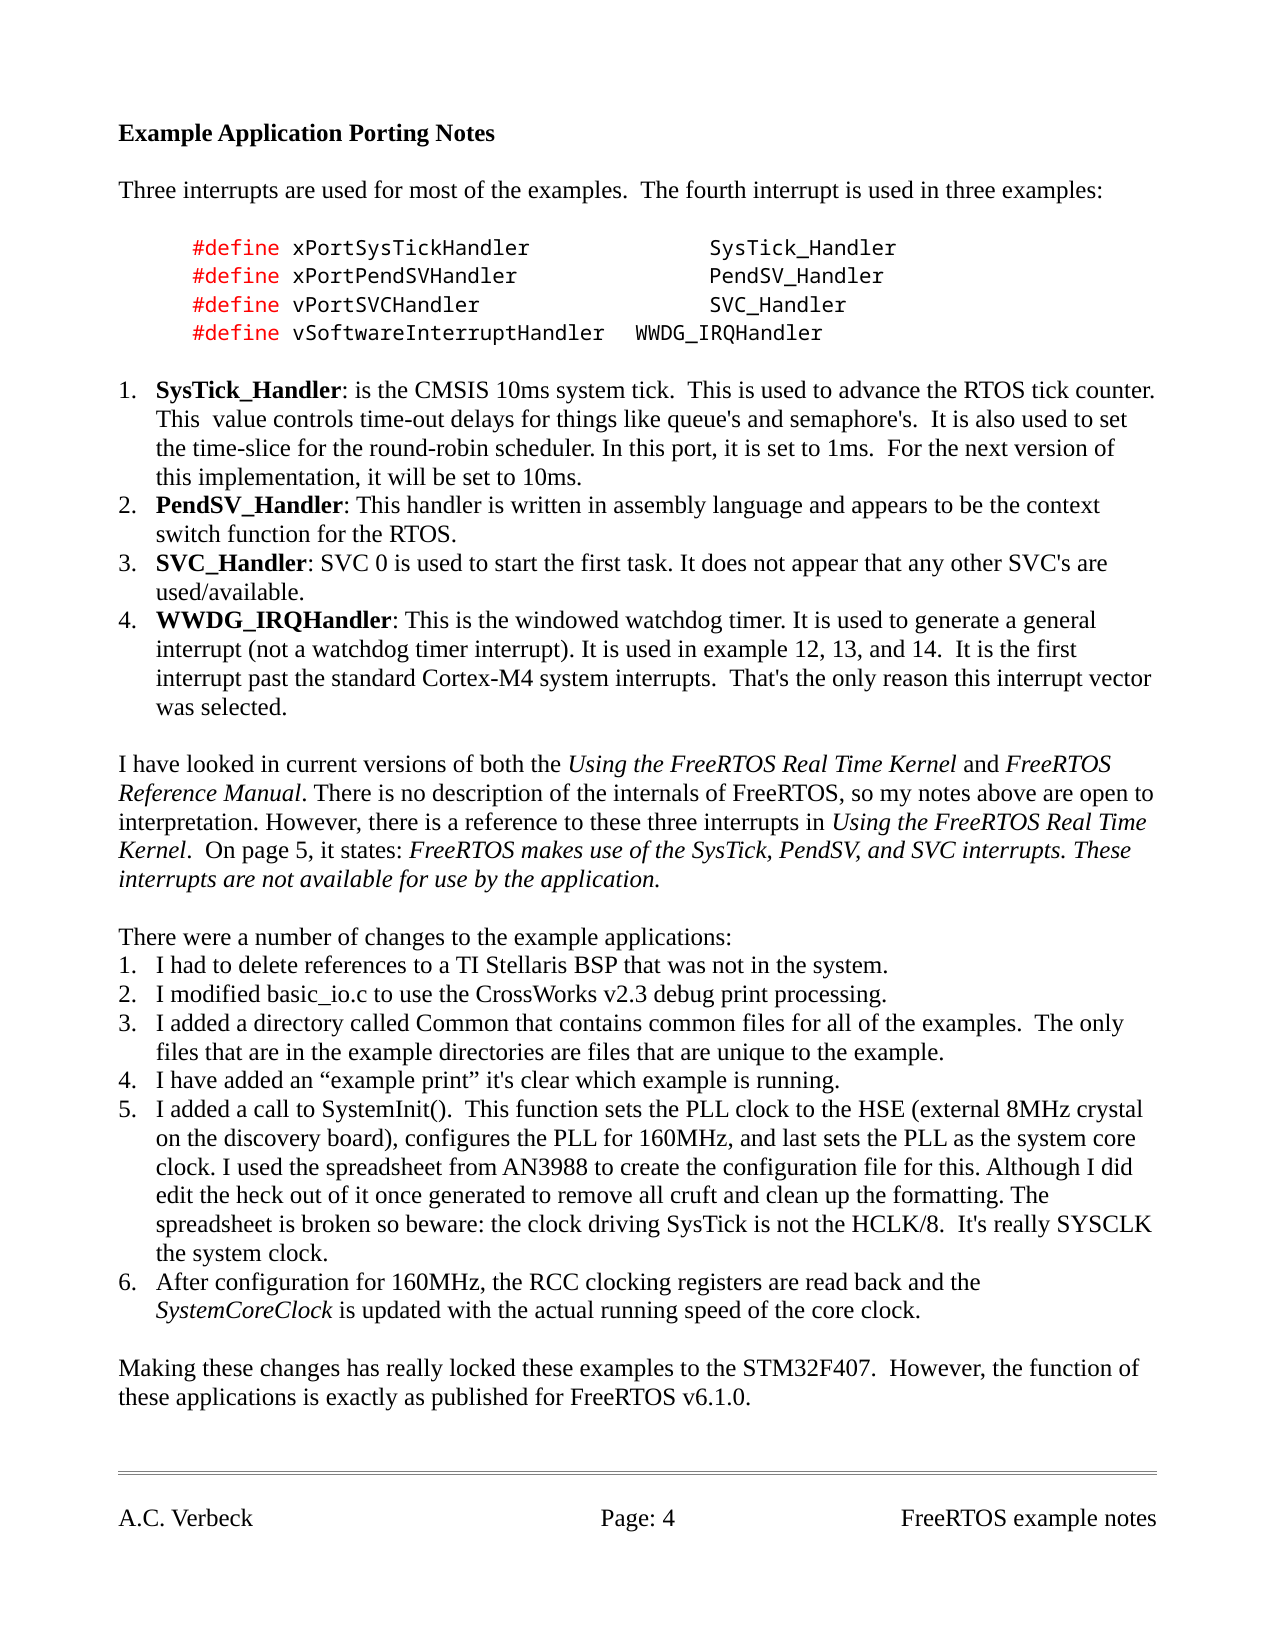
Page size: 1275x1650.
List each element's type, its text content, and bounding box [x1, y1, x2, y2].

list I modified basic_io.c to use the CrossWorks v2.3 debug print processing. [118, 979, 1157, 1008]
text Three interrupts are used for most of the examples. The fourth interrupt is used in three examples: [118, 176, 1157, 204]
text #define xPortSysTickHandler SysTick_Handler #define xPortPendSVHandler PendSV_Handler #define vPortSVCHandler SVC_Handler #define vSoftwareInterruptHandler WWDG_IRQHandler [192, 233, 1157, 347]
list After configuration for 160MHz, the RCC clocking registers are read back and the SystemCoreClock is updated with the actual running speed of the core clock. [118, 1267, 1157, 1324]
text I have looked in current versions of both the Using the FreeRTOS Real Time Kernel and FreeRTOS Reference Manual. There is no description of the internals of FreeRTOS, so my notes above are open to interpretation. However, there is a reference to these three interrupts in Using the FreeRTOS Real Time Kernel. On page 5, it states: FreeRTOS makes use of the SysTick, PendSV, and SVC interrupts. These interrupts are not available for use by the application. [118, 749, 1157, 893]
text There were a number of changes to the example applications: [118, 922, 1157, 950]
text Making these changes has really locked these examples to the STM32F407. However, the function of these applications is exactly as published for FreeRTOS v6.1.0. [118, 1353, 1157, 1410]
list SysTick_Handler: is the CMSIS 10ms system tick. This is used to advance the RTOS tick counter. This value controls time-out delays for things like queue's and semaphore's. It is also used to set the time-slice for the round-robin scheduler. In this port, it is set to 1ms. For the next version of this implementation, it will be set to 10ms. [118, 375, 1157, 490]
list SVC_Handler: SVC 0 is used to start the first task. It does not appear that any other SVC's are used/available. [118, 548, 1157, 605]
list PendSV_Handler: This handler is written in assembly language and appears to be the context switch function for the RTOS. [118, 490, 1157, 548]
list WWDG_IRQHandler: This is the windowed watchdog timer. It is used to generate a general interrupt (not a watchdog timer interrupt). It is used in example 12, 13, and 14. It is the first interrupt past the standard Cortex-M4 system interrupts. That's the only reason this interrupt vector was selected. [118, 605, 1157, 720]
list I added a directory called Common that contains common files for all of the examples. The only files that are in the example directories are files that are unique to the example. [118, 1008, 1157, 1065]
list I had to delete references to a TI Stellaris BSP that was not in the system. [118, 950, 1157, 979]
list I have added an “example print” it's clear which example is running. [118, 1065, 1157, 1094]
text Example Application Porting Notes [118, 118, 1157, 147]
list I added a call to SystemInit(). This function sets the PLL clock to the HSE (external 8MHz crystal on the discovery board), configures the PLL for 160MHz, and last sets the PLL as the system core clock. I used the spreadsheet from AN3988 to create the configuration file for this. Although I did edit the heck out of it once generated to remove all cruft and clean up the formatting. The spreadsheet is broken so beware: the clock driving SysTick is not the HCLK/8. It's really SYSCLK the system clock. [118, 1094, 1157, 1267]
